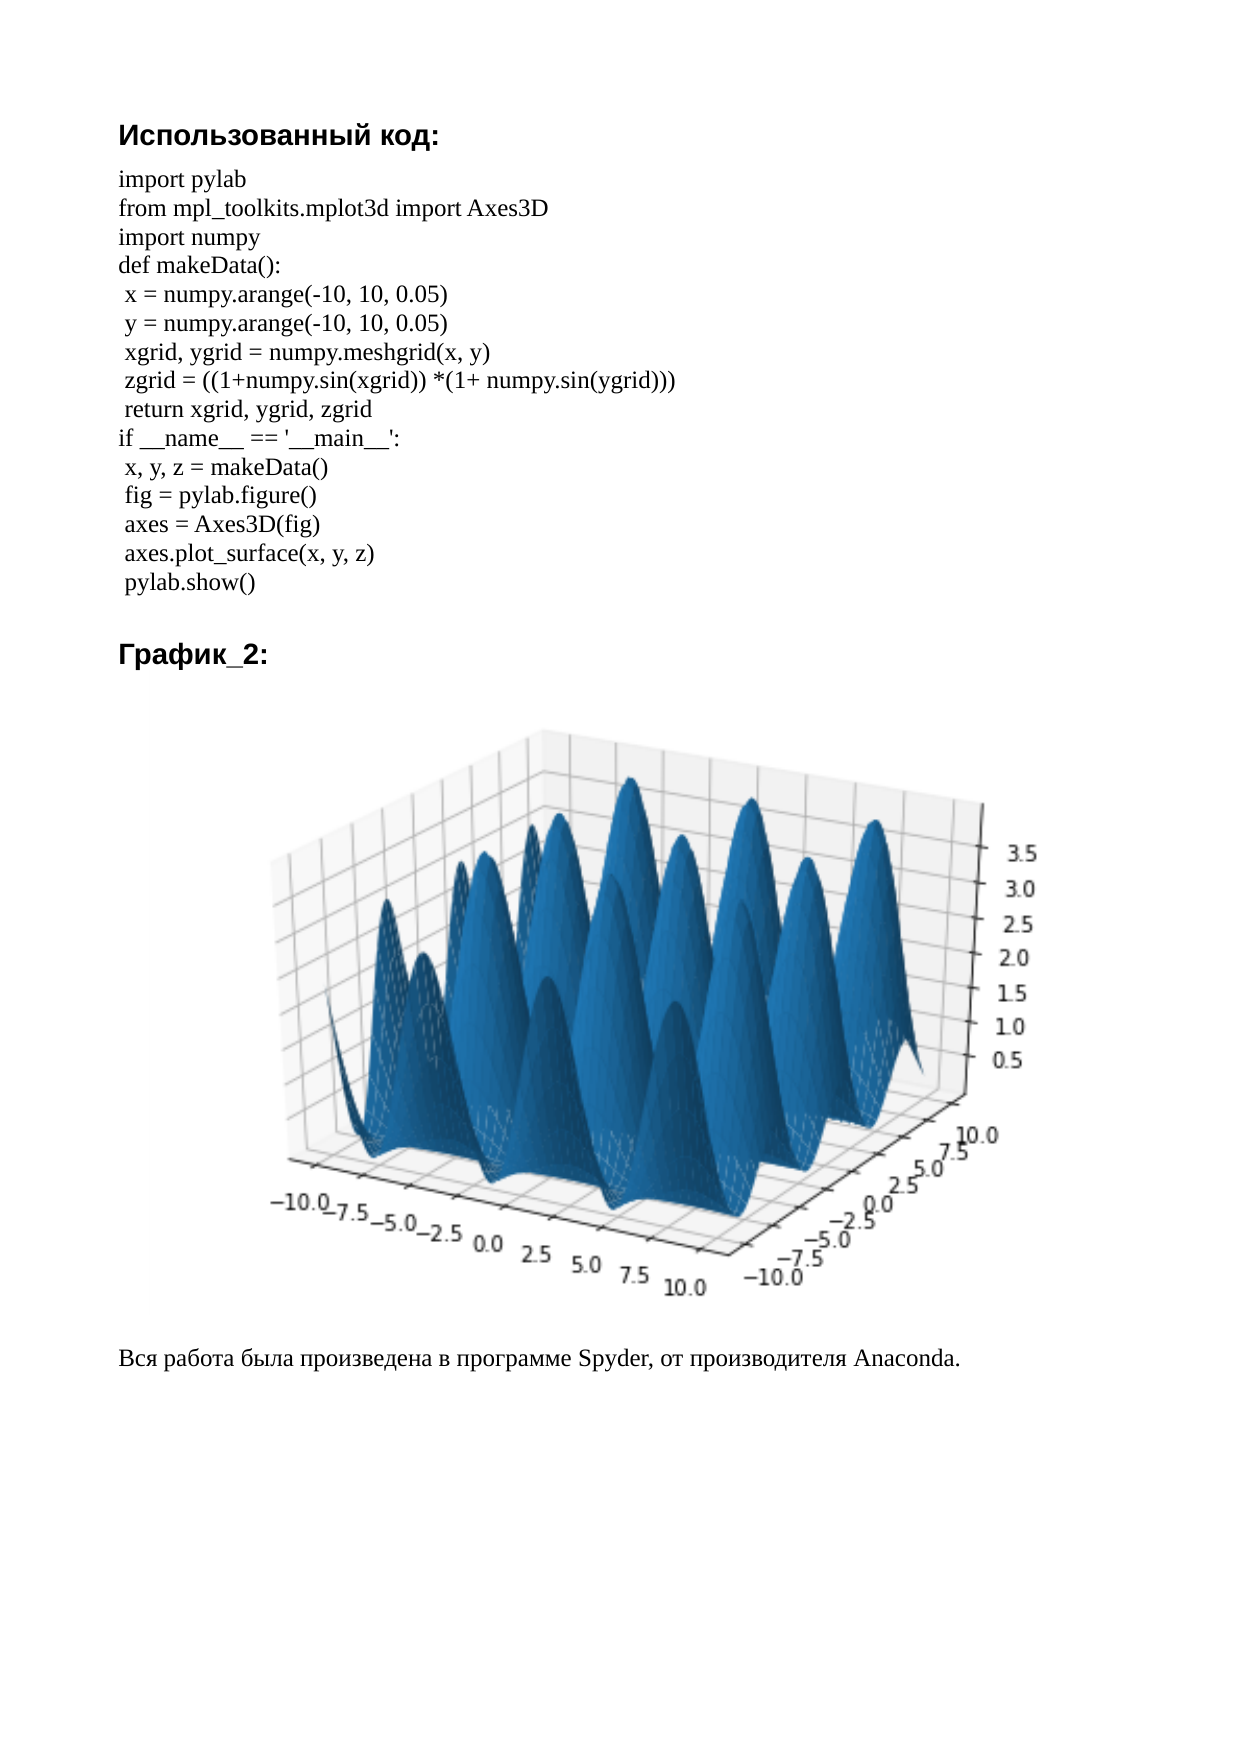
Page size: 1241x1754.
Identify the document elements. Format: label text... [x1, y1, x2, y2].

subtitle График_2: [118, 637, 1122, 671]
text from mpl_toolkits.mplot3d import Axes3D [118, 193, 1122, 222]
text y = numpy.arange(-10, 10, 0.05) [118, 308, 1122, 337]
text axes.plot_surface(x, y, z) [118, 538, 1122, 567]
text fig = pylab.figure() [118, 481, 1122, 509]
text x, y, z = makeData() [118, 452, 1122, 481]
subtitle Использованный код: [118, 118, 1122, 152]
text axes = Axes3D(fig) [118, 509, 1122, 538]
text import pylab [118, 164, 1122, 193]
text if __name__ == '__main__': [118, 423, 1122, 452]
text zgrid = ((1+numpy.sin(xgrid)) *(1+ numpy.sin(ygrid))) [118, 366, 1122, 394]
text return xgrid, ygrid, zgrid [118, 394, 1122, 423]
text pylab.show() [118, 567, 1122, 596]
text xgrid, ygrid = numpy.meshgrid(x, y) [118, 337, 1122, 366]
text Вся работа была произведена в программе Spyder, от производителя Anaconda. [118, 1343, 1122, 1372]
picture [148, 670, 1093, 1315]
text x = numpy.arange(-10, 10, 0.05) [118, 279, 1122, 308]
text import numpy [118, 222, 1122, 251]
text def makeData(): [118, 251, 1122, 279]
